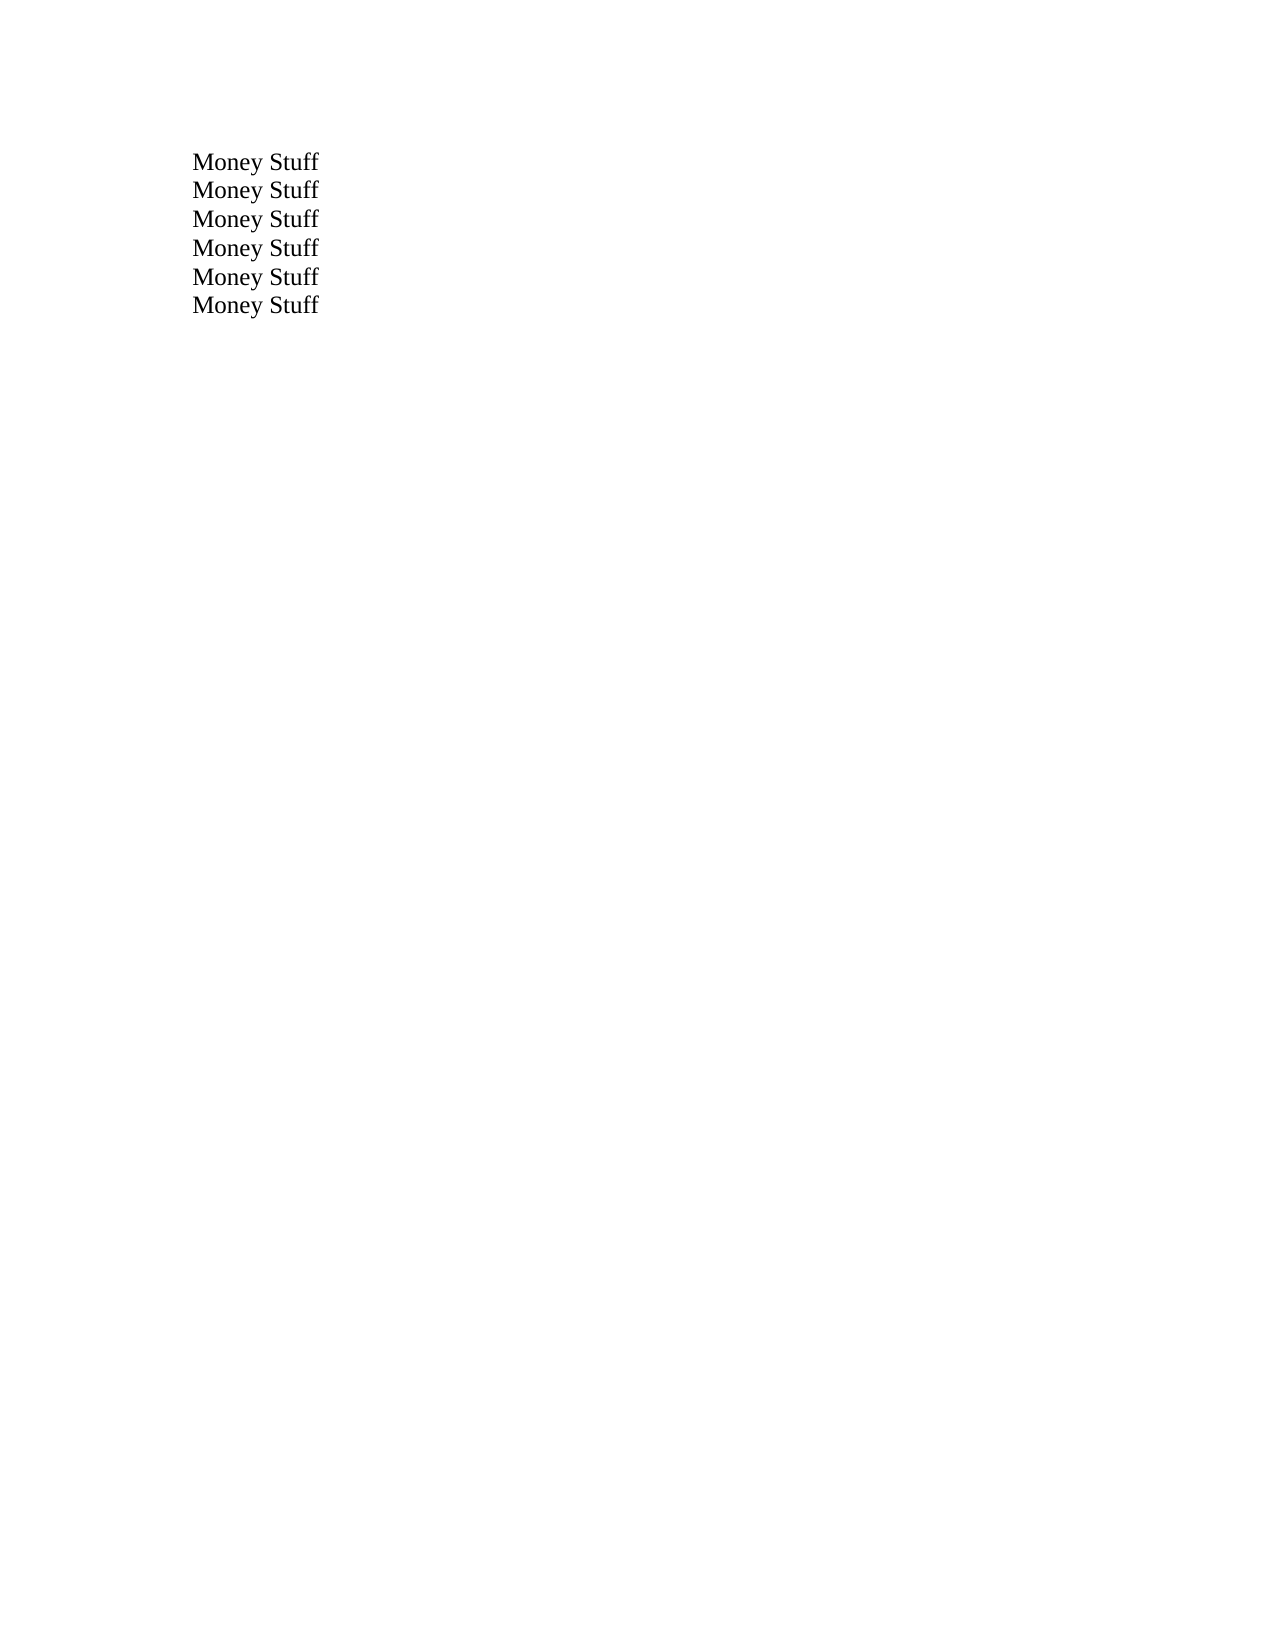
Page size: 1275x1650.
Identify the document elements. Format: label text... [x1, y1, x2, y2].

text Money Stuff [118, 176, 1157, 204]
text Money Stuff [118, 147, 1157, 176]
text Money Stuff [118, 233, 1157, 262]
text Money Stuff [118, 291, 1157, 319]
text Money Stuff [118, 204, 1157, 233]
text Money Stuff [118, 262, 1157, 291]
